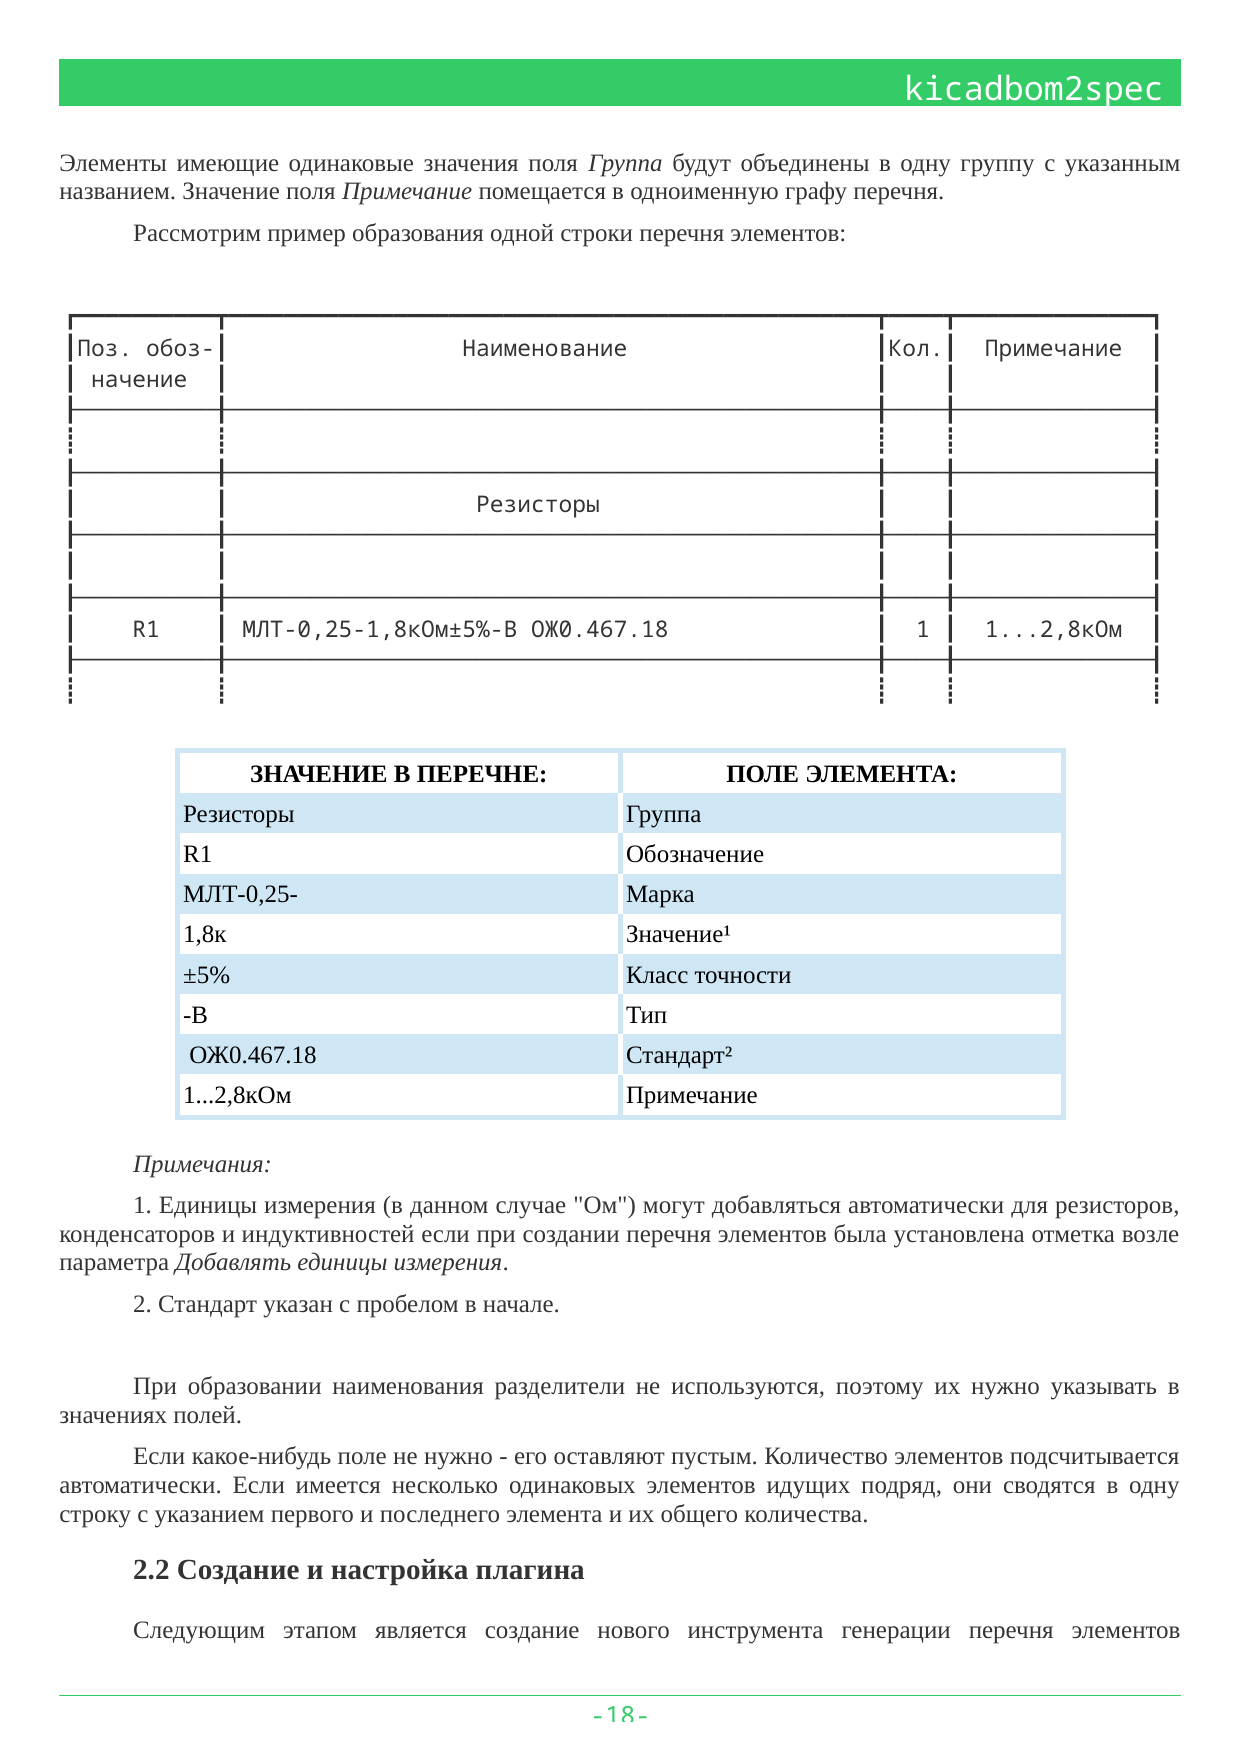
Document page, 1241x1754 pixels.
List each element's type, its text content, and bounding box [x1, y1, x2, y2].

table_cell Марка [623, 874, 1061, 914]
text Примечания: [59, 1149, 1181, 1177]
text ┃Поз. обоз-┃ Наименование ┃Кол.┃ Примечание ┃ [59, 331, 1181, 363]
text ┠──────────╂───────────────────────────────────────────────╂────╂──────────────┨ [59, 644, 1181, 675]
text 1. Единицы измерения (в данном случае "Ом") могут добавляться автоматически для резисторов, конденсаторов и индуктивностей если при создании перечня элементов была установлена отметка возле параметра Добавлять единицы измерения. [59, 1190, 1181, 1276]
table_cell Резисторы [180, 793, 618, 833]
table_cell Примечание [623, 1075, 1061, 1115]
text ┋ ┋ ┋ ┋ ┋ [59, 675, 1181, 706]
table_cell МЛТ-0,25- [180, 874, 618, 914]
table_cell Тип [623, 994, 1061, 1034]
text Элементы имеющие одинаковые значения поля Группа будут объединены в одну группу с указанным названием. Значение поля Примечание помещается в одноименную графу перечня. [59, 148, 1181, 205]
table_cell 1,8к [180, 914, 618, 954]
table_cell Обозначение [623, 833, 1061, 873]
text ┠──────────╂───────────────────────────────────────────────╂────╂──────────────┨ [59, 519, 1181, 550]
text ┠──────────╂───────────────────────────────────────────────╂────╂──────────────┨ [59, 456, 1181, 488]
text 2. Стандарт указан с пробелом в начале. [59, 1289, 1181, 1317]
text Если какое-нибудь поле не нужно - его оставляют пустым. Количество элементов подсчитывается автоматически. Если имеется несколько одинаковых элементов идущих подряд, они сводятся в одну строку с указанием первого и последнего элемента и их общего количества. [59, 1441, 1181, 1527]
table_header ПОЛЕ ЭЛЕМЕНТА: [623, 753, 1061, 793]
text Рассмотрим пример образования одной строки перечня элементов: [59, 218, 1181, 246]
text ┠──────────╂───────────────────────────────────────────────╂────╂──────────────┨ [59, 394, 1181, 425]
text ┏━━━━━━━━━━┳━━━━━━━━━━━━━━━━━━━━━━━━━━━━━━━━━━━━━━━━━━━━━━━┳━━━━┳━━━━━━━━━━━━━━┓ [59, 300, 1181, 331]
table_cell ОЖ0.467.18 [180, 1034, 618, 1074]
table_cell Группа [623, 793, 1061, 833]
text ┃ R1 ┃ МЛТ-0,25-1,8кОм±5%-В ОЖ0.467.18 ┃ 1 ┃ 1...2,8кОм ┃ [59, 613, 1181, 644]
table_cell Стандарт² [623, 1034, 1061, 1074]
subtitle 2.2 Создание и настройка плагина [133, 1552, 1181, 1585]
table_cell R1 [180, 833, 618, 873]
text ┃ ┃ ┃ ┃ ┃ [59, 550, 1181, 581]
text Следующим этапом является создание нового инструмента генерации перечня элементов [59, 1615, 1181, 1643]
table_cell Класс точности [623, 954, 1061, 994]
text При образовании наименования разделители не используются, поэтому их нужно указывать в значениях полей. [59, 1371, 1181, 1429]
text ┠──────────╂───────────────────────────────────────────────╂────╂──────────────┨ [59, 581, 1181, 613]
table_cell -В [180, 994, 618, 1034]
text ┃ начение ┃ ┃ ┃ ┃ [59, 363, 1181, 394]
table_cell 1...2,8кОм [180, 1075, 618, 1115]
text ┃ ┃ Резисторы ┃ ┃ ┃ [59, 488, 1181, 519]
table_header ЗНАЧЕНИЕ В ПЕРЕЧНЕ: [180, 753, 618, 793]
table_cell ±5% [180, 954, 618, 994]
text ┋ ┋ ┋ ┋ ┋ [59, 425, 1181, 456]
table_cell Значение¹ [623, 914, 1061, 954]
